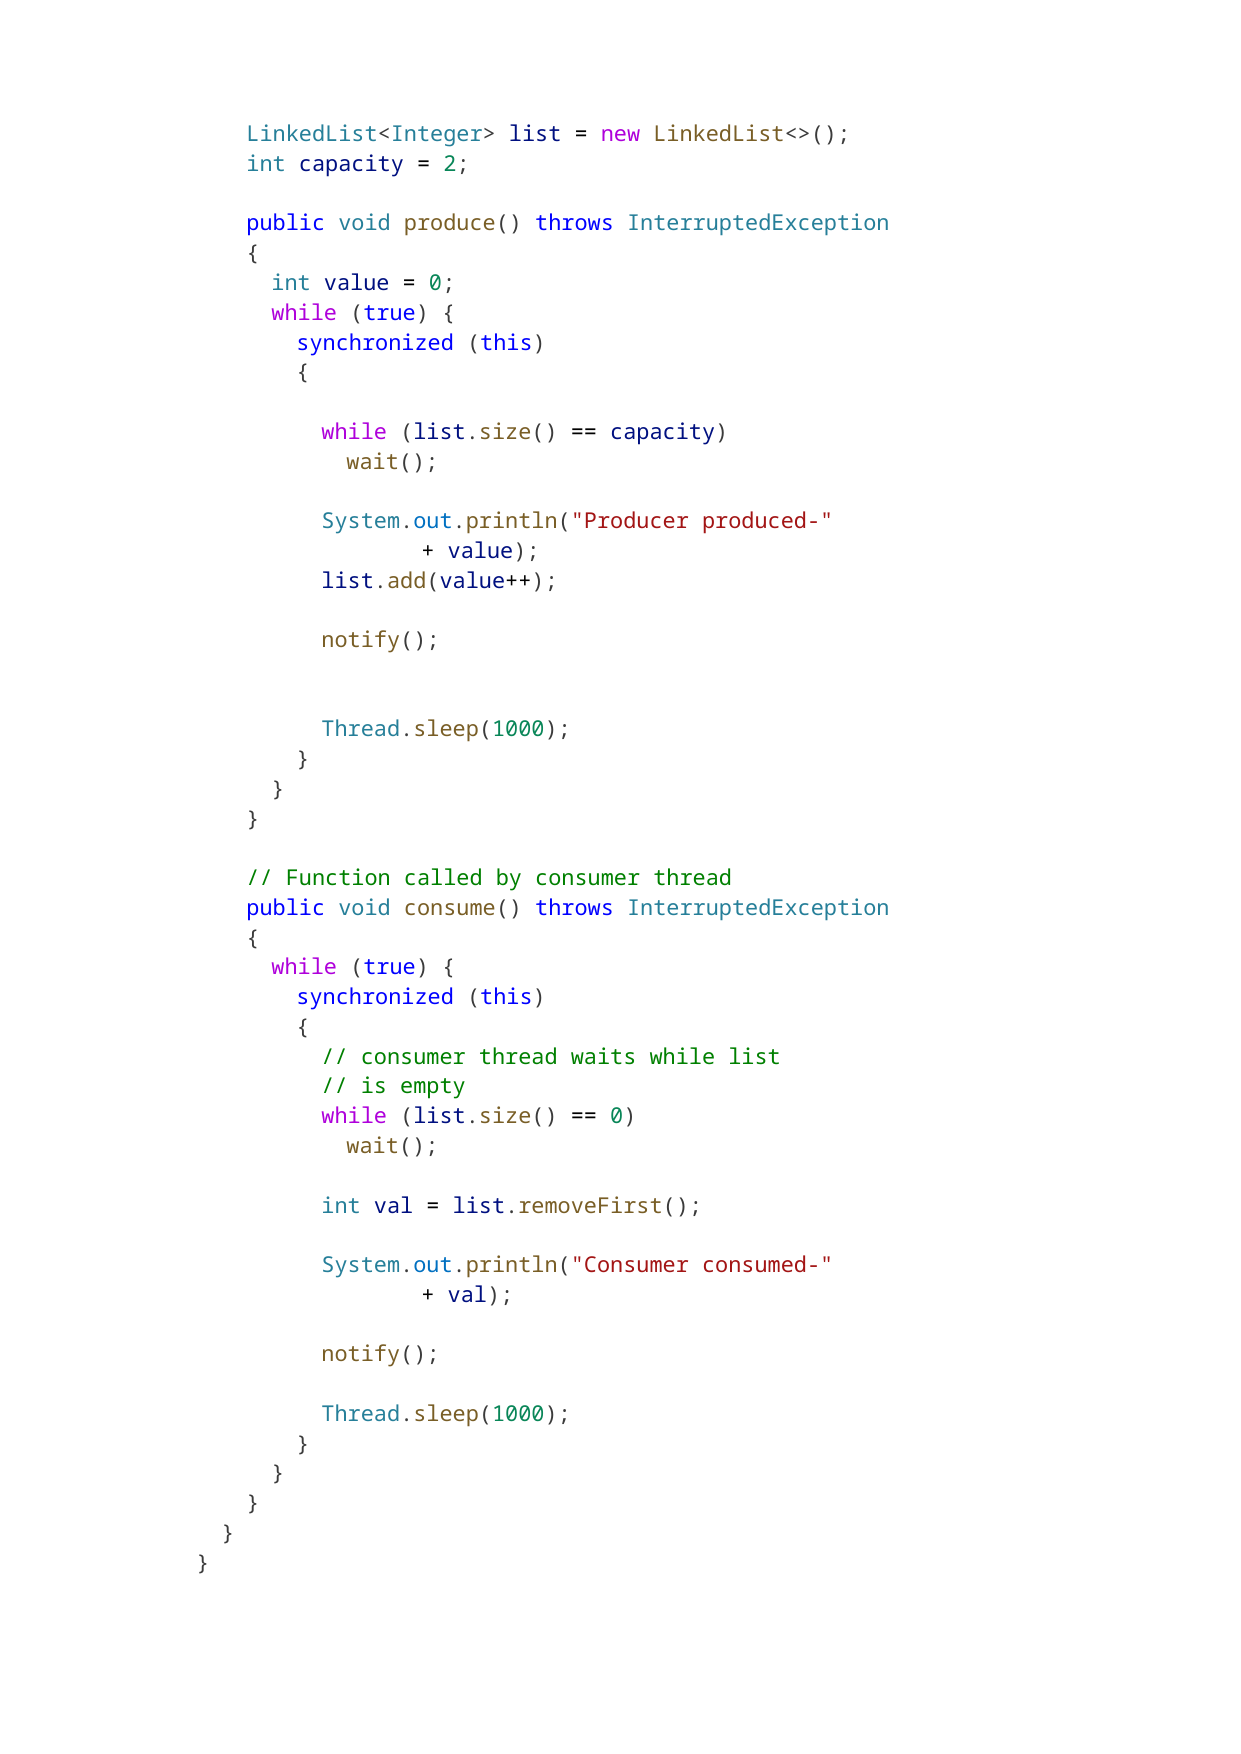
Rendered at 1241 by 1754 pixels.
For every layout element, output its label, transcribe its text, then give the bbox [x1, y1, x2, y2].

text public void consume() throws InterruptedException [196, 892, 1122, 922]
text int capacity = 2; [196, 148, 1122, 178]
text LinkedList<Integer> list = new LinkedList<>(); [196, 118, 1122, 148]
text synchronized (this) [196, 981, 1122, 1011]
text } [196, 1547, 1122, 1577]
text } [196, 743, 1122, 773]
text while (true) { [196, 297, 1122, 327]
text public void produce() throws InterruptedException [196, 207, 1122, 237]
text wait(); [196, 1130, 1122, 1160]
text } [196, 802, 1122, 832]
text int val = list.removeFirst(); [196, 1189, 1122, 1219]
text System.out.println("Consumer consumed-" [196, 1249, 1122, 1279]
text { [196, 1011, 1122, 1041]
text // is empty [196, 1071, 1122, 1100]
text } [196, 1457, 1122, 1487]
text } [196, 1517, 1122, 1547]
text { [196, 356, 1122, 386]
text } [196, 1428, 1122, 1457]
text { [196, 922, 1122, 951]
text while (list.size() == 0) [196, 1100, 1122, 1130]
text list.add(value++); [196, 565, 1122, 594]
text Thread.sleep(1000); [196, 1398, 1122, 1428]
text + val); [196, 1279, 1122, 1309]
text Thread.sleep(1000); [196, 713, 1122, 743]
text notify(); [196, 624, 1122, 654]
text + value); [196, 535, 1122, 565]
text while (true) { [196, 951, 1122, 981]
text // Function called by consumer thread [196, 862, 1122, 892]
text // consumer thread waits while list [196, 1041, 1122, 1071]
text { [196, 237, 1122, 267]
text synchronized (this) [196, 327, 1122, 356]
text System.out.println("Producer produced-" [196, 505, 1122, 535]
text int value = 0; [196, 267, 1122, 297]
text } [196, 773, 1122, 802]
text notify(); [196, 1338, 1122, 1368]
text wait(); [196, 446, 1122, 475]
text while (list.size() == capacity) [196, 416, 1122, 446]
text } [196, 1487, 1122, 1517]
